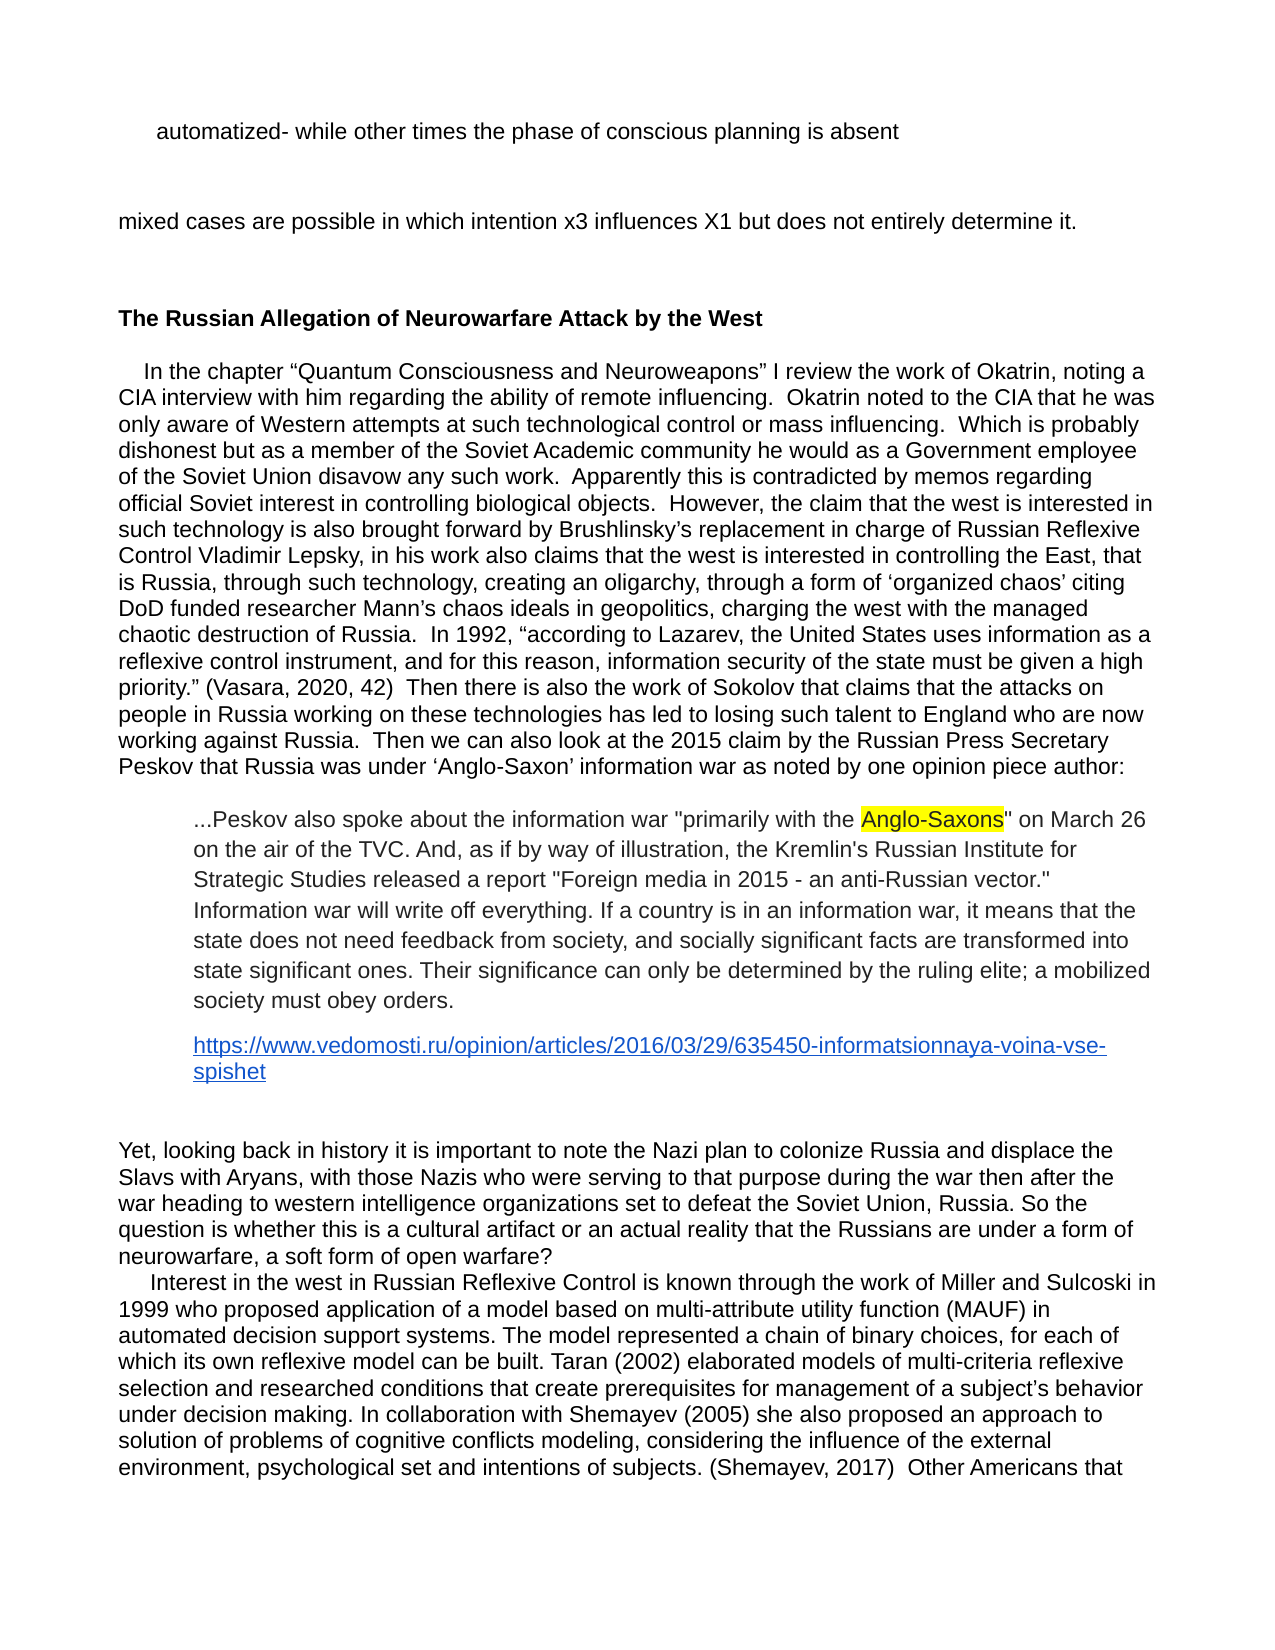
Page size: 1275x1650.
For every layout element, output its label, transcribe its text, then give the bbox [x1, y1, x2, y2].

text Yet, looking back in history it is important to note the Nazi plan to colonize Russia and displace the Slavs with Aryans, with those Nazis who were serving to that purpose during the war then after the war heading to western intelligence organizations set to defeat the Soviet Union, Russia. So the question is whether this is a cultural artifact or an actual reality that the Russians are under a form of neurowarfare, a soft form of open warfare? [118, 1137, 1157, 1269]
text https://www.vedomosti.ru/opinion/articles/2016/03/29/635450-informatsionnaya-voina-vse-spishet [193, 1032, 1157, 1085]
text mixed cases are possible in which intention x3 influences X1 but does not entirely determine it. [118, 208, 1157, 234]
text Interest in the west in Russian Reflexive Control is known through the work of Miller and Sulcoski in 1999 who proposed application of a model based on multi-attribute utility function (MAUF) in automated decision support systems. The model represented a chain of binary choices, for each of which its own reflexive model can be built. Taran (2002) elaborated models of multi-criteria reflexive selection and researched conditions that create prerequisites for management of a subject’s behavior under decision making. In collaboration with Shemayev (2005) she also proposed an approach to solution of problems of cognitive conflicts modeling, considering the influence of the external environment, psychological set and intentions of subjects. (Shemayev, 2017) Other Americans that [118, 1269, 1157, 1480]
text automatized- while other times the phase of conscious planning is absent [118, 118, 1157, 144]
text ...Peskov also spoke about the information war "primarily with the Anglo-Saxons" on March 26 on the air of the TVC. And, as if by way of illustration, the Kremlin's Russian Institute for Strategic Studies released a report "Foreign media in 2015 - an anti-Russian vector." Information war will write off everything. If a country is in an information war, it means that the state does not need feedback from society, and socially significant facts are transformed into state significant ones. Their significance can only be determined by the ruling elite; a mobilized society must obey orders. [193, 806, 1157, 1013]
text The Russian Allegation of Neurowarfare Attack by the West [118, 305, 1157, 332]
text In the chapter “Quantum Consciousness and Neuroweapons” I review the work of Okatrin, noting a CIA interview with him regarding the ability of remote influencing. Okatrin noted to the CIA that he was only aware of Western attempts at such technological control or mass influencing. Which is probably dishonest but as a member of the Soviet Academic community he would as a Government employee of the Soviet Union disavow any such work. Apparently this is contradicted by memos regarding official Soviet interest in controlling biological objects. However, the claim that the west is interested in such technology is also brought forward by Brushlinsky’s replacement in charge of Russian Reflexive Control Vladimir Lepsky, in his work also claims that the west is interested in controlling the East, that is Russia, through such technology, creating an oligarchy, through a form of ‘organized chaos’ citing DoD funded researcher Mann’s chaos ideals in geopolitics, charging the west with the managed chaotic destruction of Russia. In 1992, “according to Lazarev, the United States uses information as a reflexive control instrument, and for this reason, information security of the state must be given a high priority.” (Vasara, 2020, 42) Then there is also the work of Sokolov that claims that the attacks on people in Russia working on these technologies has led to losing such talent to England who are now working against Russia. Then we can also look at the 2015 claim by the Russian Press Secretary Peskov that Russia was under ‘Anglo-Saxon’ information war as noted by one opinion piece author: [118, 358, 1157, 779]
